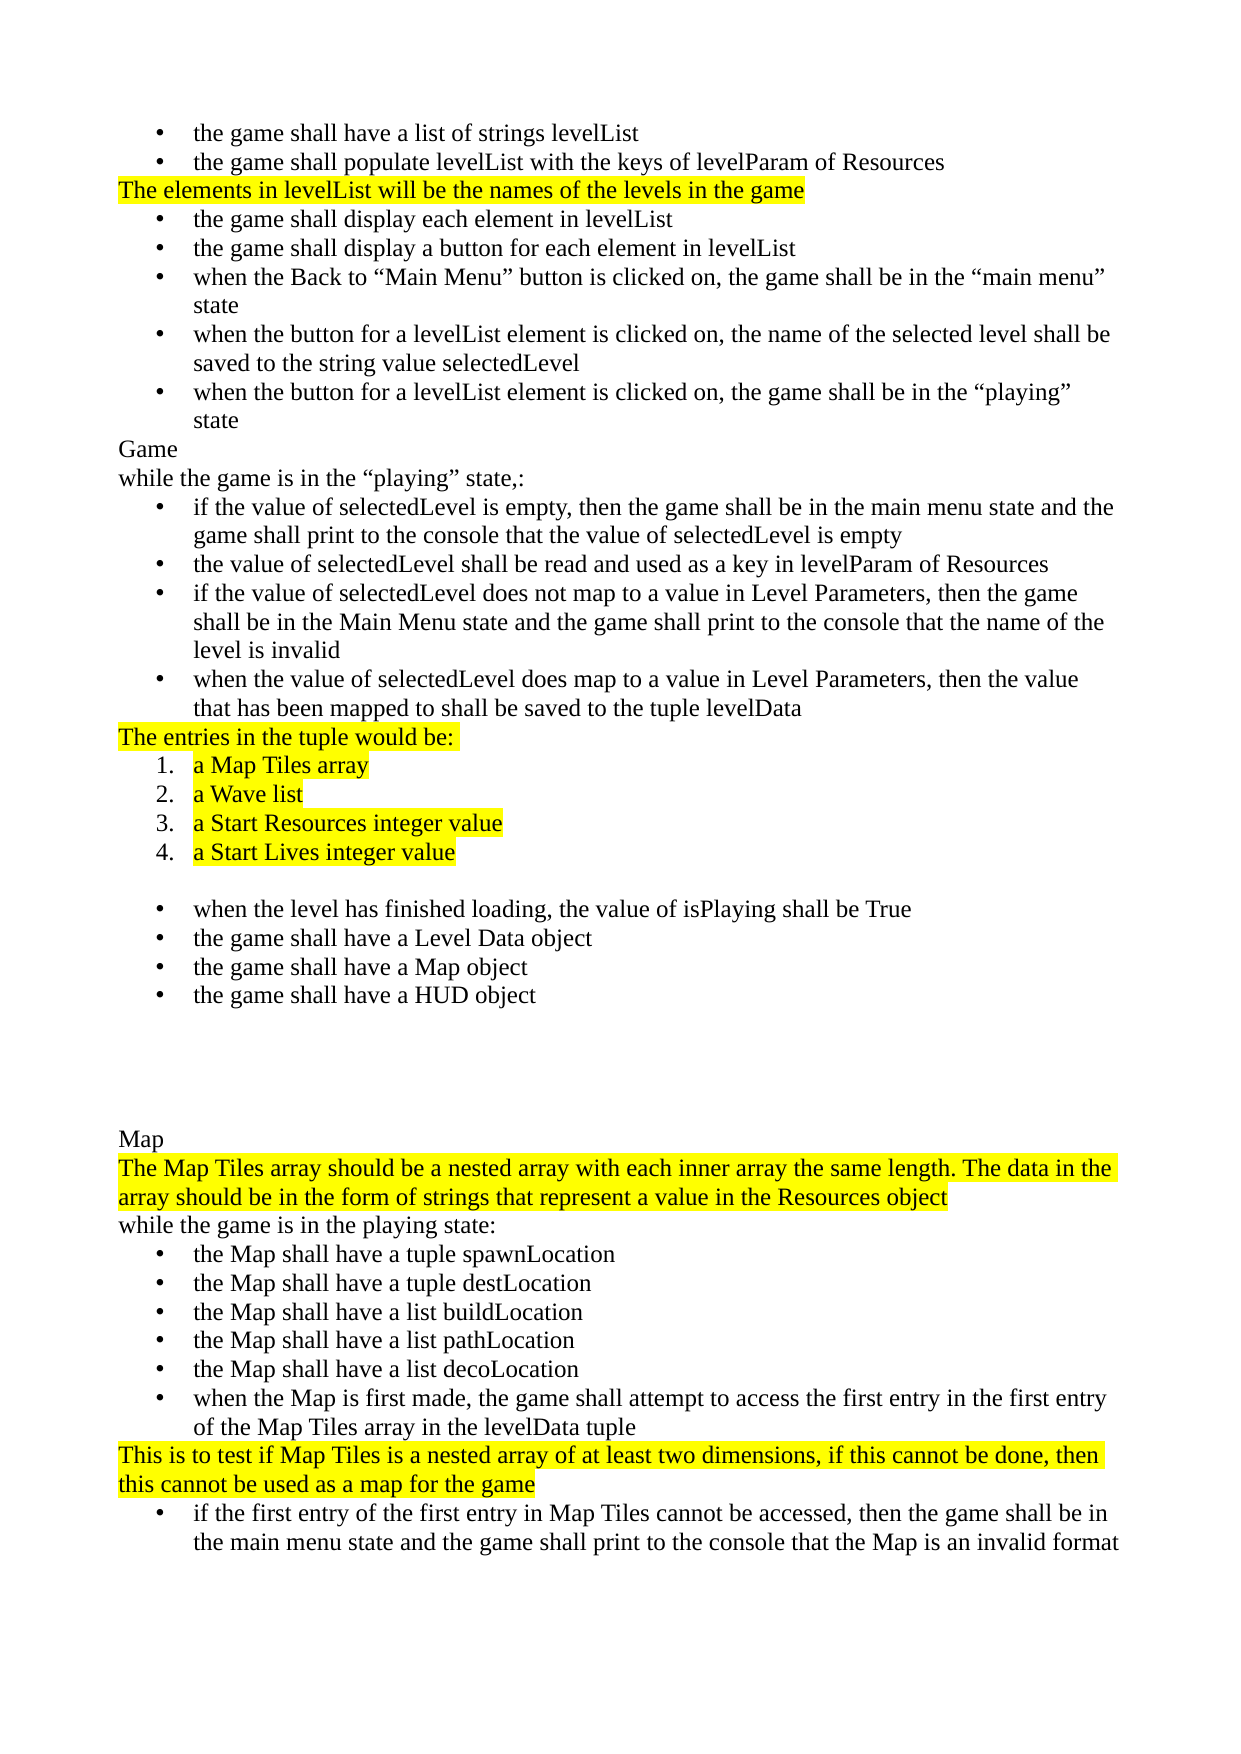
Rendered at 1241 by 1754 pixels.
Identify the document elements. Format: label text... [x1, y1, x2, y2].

text Game [118, 434, 1122, 463]
list when the button for a levelList element is clicked on, the name of the selected level shall be saved to the string value selectedLevel [156, 319, 1122, 377]
list the game shall have a Level Data object [156, 923, 1122, 952]
list the Map shall have a list decoLocation [156, 1354, 1122, 1383]
list the game shall have a HUD object [156, 981, 1122, 1009]
text Map [118, 1124, 1122, 1153]
text while the game is in the playing state: [118, 1211, 1122, 1239]
list the game shall display each element in levelList [156, 204, 1122, 233]
list the Map shall have a list pathLocation [156, 1326, 1122, 1354]
list a Wave list [156, 779, 1122, 808]
list the game shall have a Map object [156, 952, 1122, 981]
list a Start Lives integer value [156, 837, 1122, 866]
list when the value of selectedLevel does map to a value in Level Parameters, then the value that has been mapped to shall be saved to the tuple levelData [156, 664, 1122, 722]
list a Start Resources integer value [156, 808, 1122, 837]
list the value of selectedLevel shall be read and used as a key in levelParam of Resources [156, 549, 1122, 578]
list the game shall display a button for each element in levelList [156, 233, 1122, 262]
list the Map shall have a list buildLocation [156, 1297, 1122, 1326]
text The entries in the tuple would be: [118, 722, 1122, 751]
list the Map shall have a tuple destLocation [156, 1268, 1122, 1297]
list if the value of selectedLevel is empty, then the game shall be in the main menu state and the game shall print to the console that the value of selectedLevel is empty [156, 492, 1122, 549]
list when the Back to “Main Menu” button is clicked on, the game shall be in the “main menu” state [156, 262, 1122, 319]
list if the value of selectedLevel does not map to a value in Level Parameters, then the game shall be in the Main Menu state and the game shall print to the console that the name of the level is invalid [156, 578, 1122, 664]
text The Map Tiles array should be a nested array with each inner array the same length. The data in the array should be in the form of strings that represent a value in the Resources object [118, 1153, 1122, 1211]
text This is to test if Map Tiles is a nested array of at least two dimensions, if this cannot be done, then this cannot be used as a map for the game [118, 1441, 1122, 1498]
list the game shall have a list of strings levelList [156, 118, 1122, 147]
list the game shall populate levelList with the keys of levelParam of Resources [156, 147, 1122, 176]
text while the game is in the “playing” state,: [118, 463, 1122, 492]
list when the level has finished loading, the value of isPlaying shall be True [156, 894, 1122, 923]
list if the first entry of the first entry in Map Tiles cannot be accessed, then the game shall be in the main menu state and the game shall print to the console that the Map is an invalid format [156, 1498, 1122, 1556]
list the Map shall have a tuple spawnLocation [156, 1239, 1122, 1268]
list a Map Tiles array [156, 751, 1122, 779]
list when the Map is first made, the game shall attempt to access the first entry in the first entry of the Map Tiles array in the levelData tuple [156, 1383, 1122, 1441]
text The elements in levelList will be the names of the levels in the game [118, 176, 1122, 204]
list when the button for a levelList element is clicked on, the game shall be in the “playing” state [156, 377, 1122, 434]
